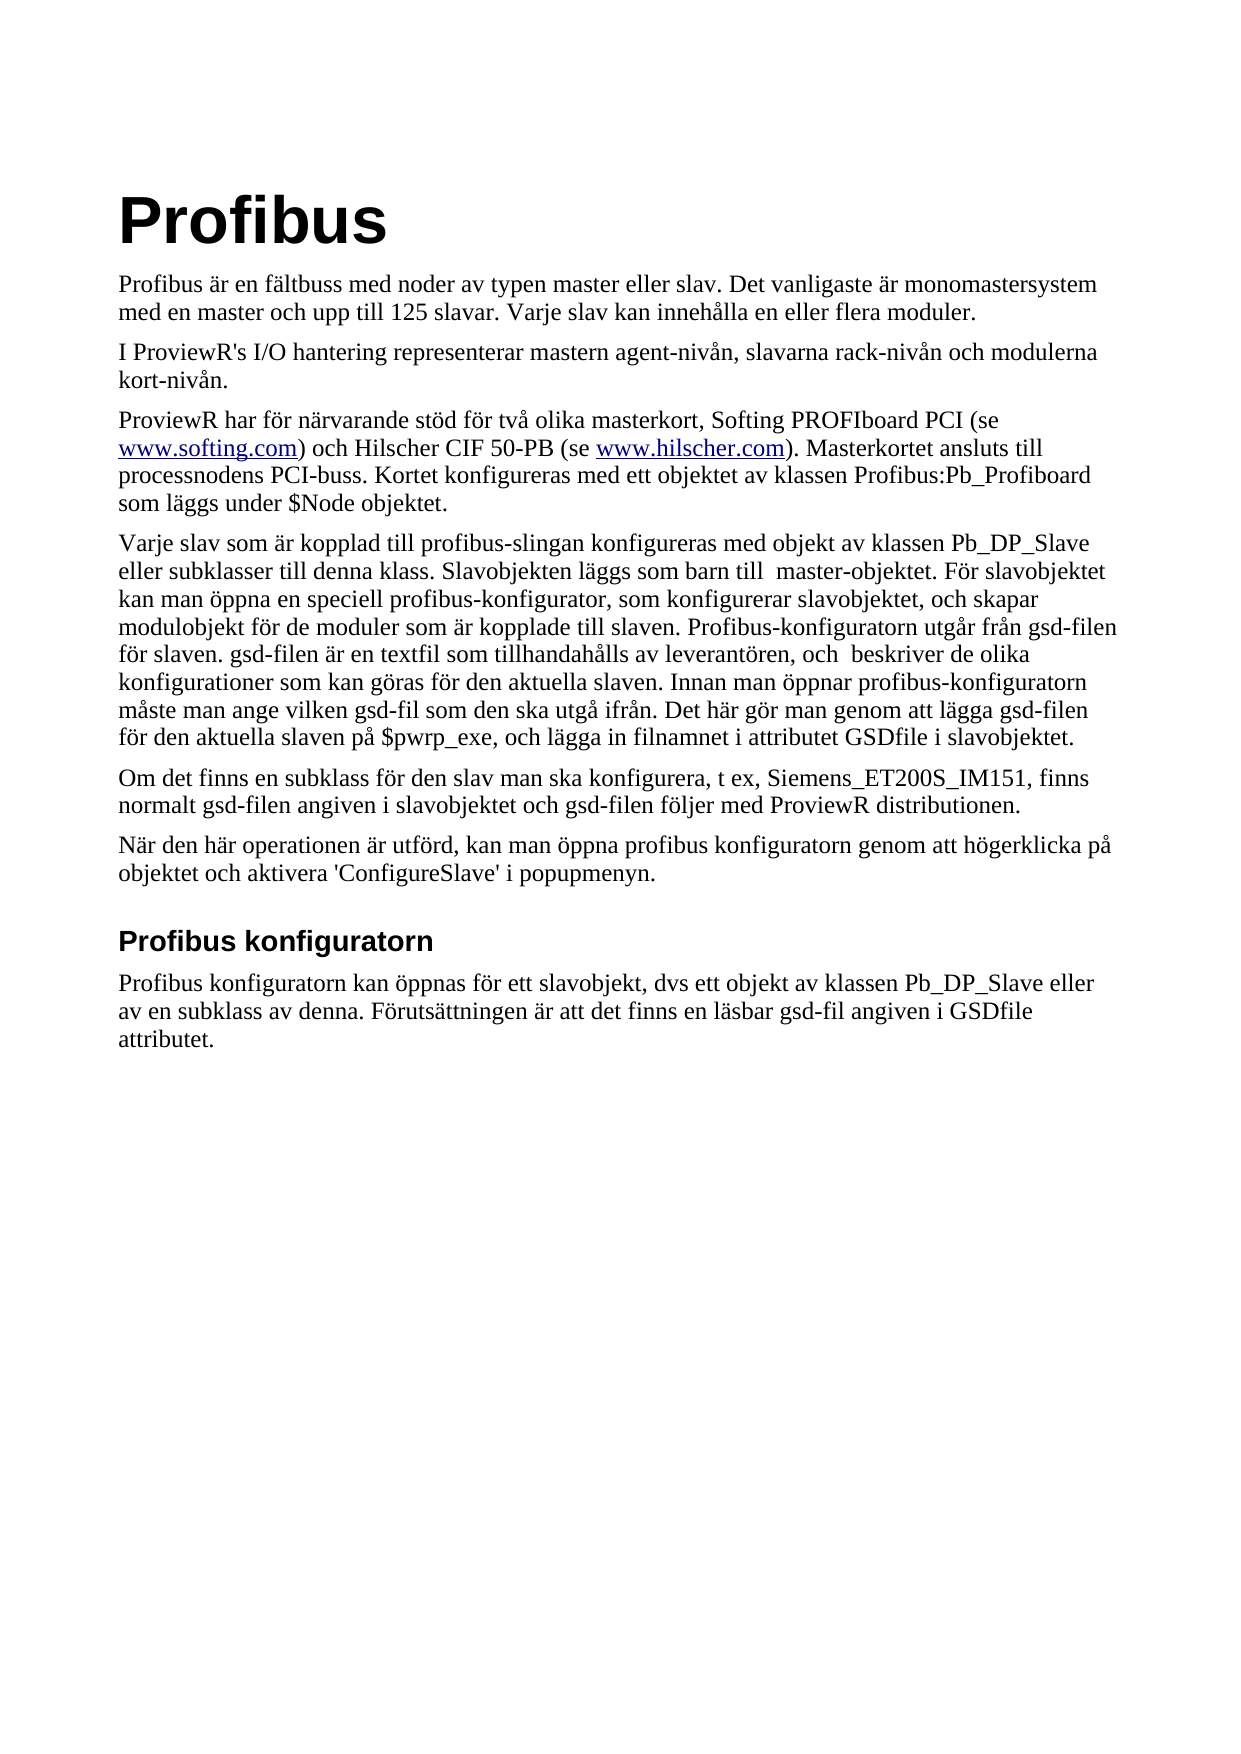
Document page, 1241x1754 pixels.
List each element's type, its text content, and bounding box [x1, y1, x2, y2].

subtitle Profibus [118, 183, 1122, 258]
text I ProviewR's I/O hantering representerar mastern agent-nivån, slavarna rack-nivån och modulerna kort-nivån. [118, 338, 1122, 394]
text Profibus är en fältbuss med noder av typen master eller slav. Det vanligaste är monomastersystem med en master och upp till 125 slavar. Varje slav kan innehålla en eller flera moduler. [118, 270, 1122, 326]
text När den här operationen är utförd, kan man öppna profibus konfiguratorn genom att högerklicka på objektet och aktivera 'ConfigureSlave' i popupmenyn. [118, 832, 1122, 887]
text Om det finns en subklass för den slav man ska konfigurera, t ex, Siemens_ET200S_IM151, finns normalt gsd-filen angiven i slavobjektet och gsd-filen följer med ProviewR distributionen. [118, 764, 1122, 819]
text ProviewR har för närvarande stöd för två olika masterkort, Softing PROFIboard PCI (se www.softing.com) och Hilscher CIF 50-PB (se www.hilscher.com). Masterkortet ansluts till processnodens PCI-buss. Kortet konfigureras med ett objektet av klassen Profibus:Pb_Profiboard som läggs under $Node objektet. [118, 406, 1122, 517]
text Varje slav som är kopplad till profibus-slingan konfigureras med objekt av klassen Pb_DP_Slave eller subklasser till denna klass. Slavobjekten läggs som barn till master-objektet. För slavobjektet kan man öppna en speciell profibus-konfigurator, som konfigurerar slavobjektet, och skapar modulobjekt för de moduler som är kopplade till slaven. Profibus-konfiguratorn utgår från gsd-filen för slaven. gsd-filen är en textfil som tillhandahålls av leverantören, och beskriver de olika konfigurationer som kan göras för den aktuella slaven. Innan man öppnar profibus-konfiguratorn måste man ange vilken gsd-fil som den ska utgå ifrån. Det här gör man genom att lägga gsd-filen för den aktuella slaven på $pwrp_exe, och lägga in filnamnet i attributet GSDfile i slavobjektet. [118, 529, 1122, 751]
text Profibus konfiguratorn kan öppnas för ett slavobjekt, dvs ett objekt av klassen Pb_DP_Slave eller av en subklass av denna. Förutsättningen är att det finns en läsbar gsd-fil angiven i GSDfile attributet. [118, 969, 1122, 1053]
subtitle Profibus konfiguratorn [118, 924, 1122, 957]
